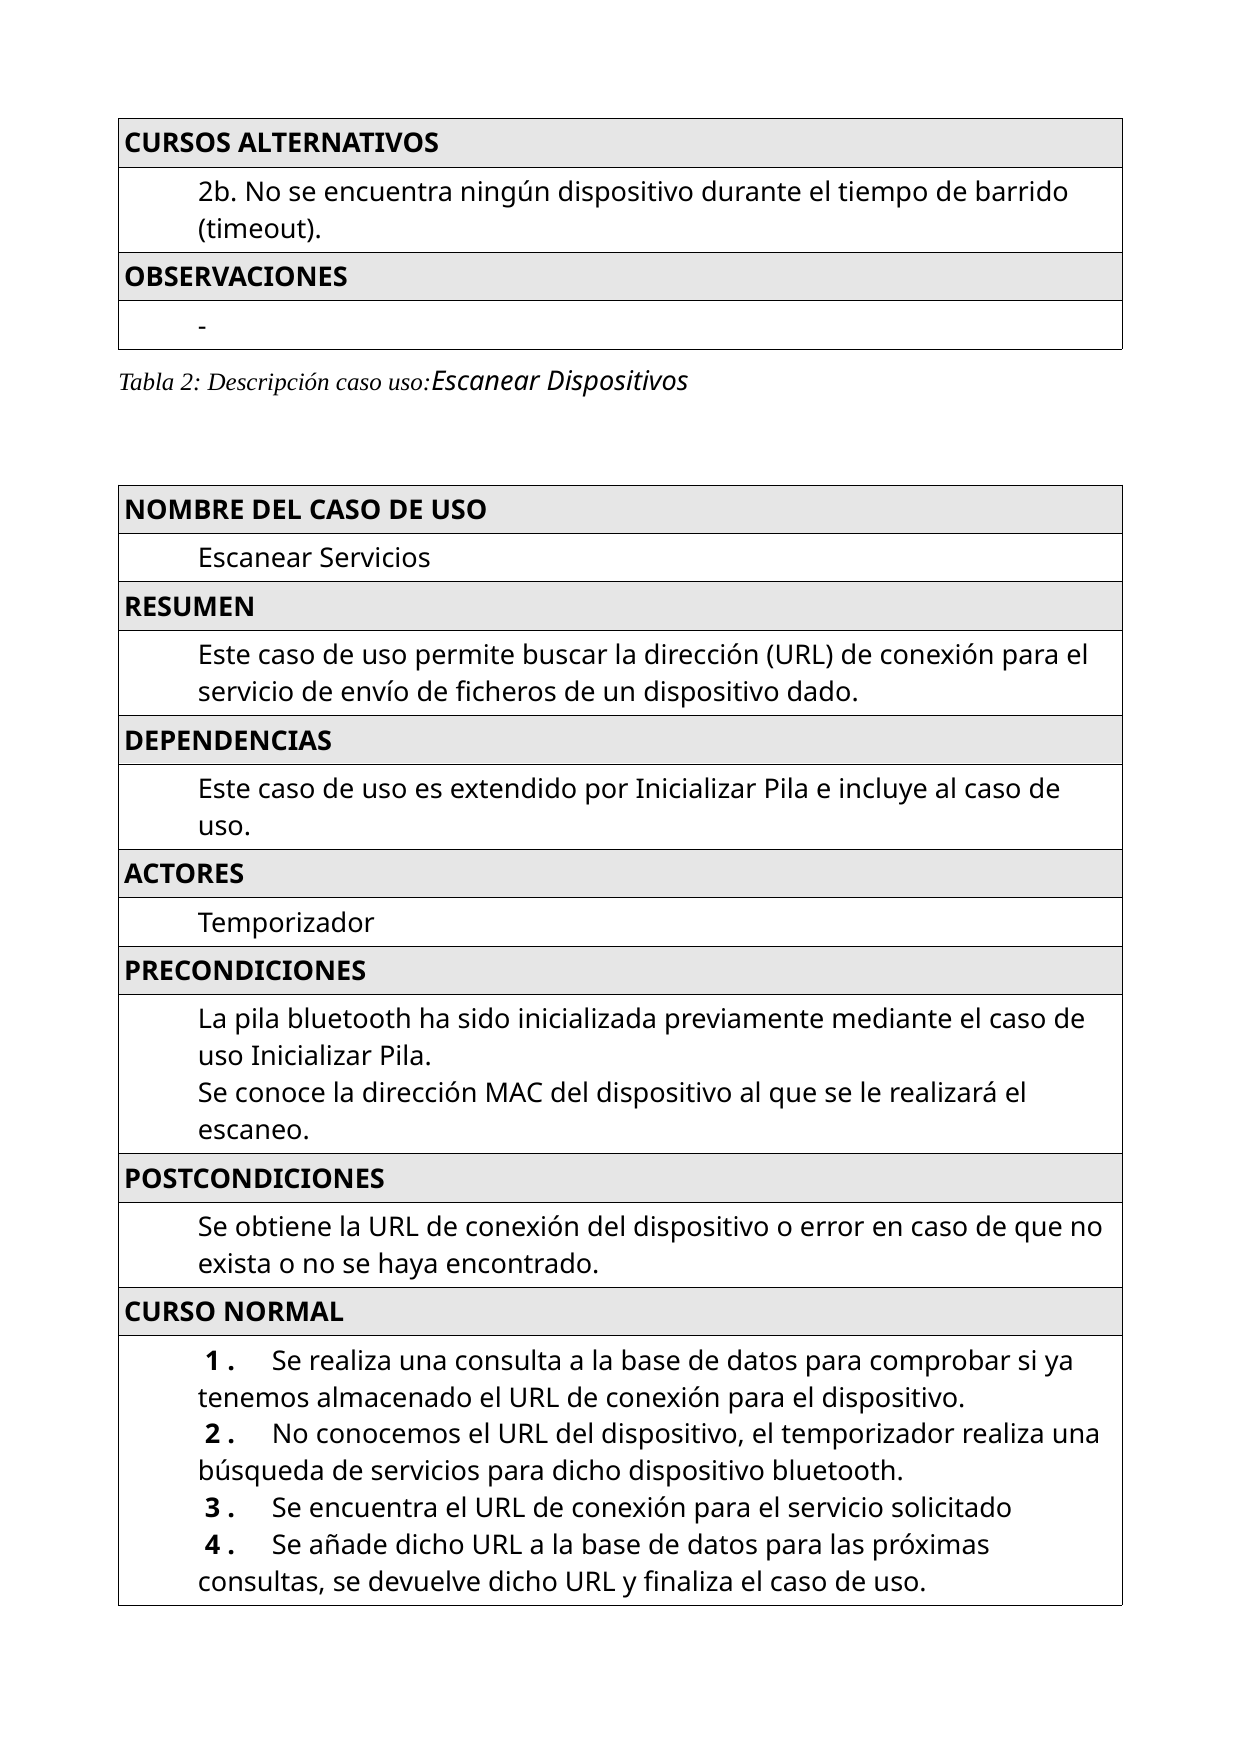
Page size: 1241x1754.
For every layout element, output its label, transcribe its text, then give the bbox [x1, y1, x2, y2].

table_cell DEPENDENCIAS [119, 716, 1122, 763]
table_cell CURSO NORMAL [119, 1288, 1122, 1335]
table_cell CURSOS ALTERNATIVOS [119, 119, 1122, 167]
table_cell POSTCONDICIONES [119, 1154, 1122, 1202]
table_cell Este caso de uso permite buscar la dirección (URL) de conexión para el servicio de envío de ficheros de un dispositivo dado. [119, 631, 1122, 715]
table_cell OBSERVACIONES [119, 253, 1122, 300]
table_cell Temporizador [119, 898, 1122, 946]
table_cell Escanear Servicios [119, 534, 1122, 581]
table_cell Se obtiene la URL de conexión del dispositivo o error en caso de que no exista o no se haya encontrado. [119, 1203, 1122, 1287]
table_cell ACTORES [119, 850, 1122, 897]
text Tabla 2: Descripción caso uso:Escanear Dispositivos [118, 361, 1122, 398]
table_cell 2b. No se encuentra ningún dispositivo durante el tiempo de barrido (timeout). [119, 168, 1122, 252]
table_header NOMBRE DEL CASO DE USO [119, 486, 1122, 533]
table_cell Se realiza una consulta a la base de datos para comprobar si ya tenemos almacenado el URL de conexión para el dispositivo. No conocemos el URL del dispositivo, el temporizador realiza una búsqueda de servicios para dicho dispositivo bluetooth. Se encuentra el URL de conexión para el servicio solicitado Se añade dicho URL a la base de datos para las próximas consultas, se devuelve dicho URL y finaliza el caso de uso. [119, 1336, 1122, 1605]
table_cell PRECONDICIONES [119, 947, 1122, 994]
table_cell RESUMEN [119, 582, 1122, 630]
table_cell La pila bluetooth ha sido inicializada previamente mediante el caso de uso Inicializar Pila. Se conoce la dirección MAC del dispositivo al que se le realizará el escaneo. [119, 995, 1122, 1153]
table_cell - [119, 301, 1122, 349]
table_cell Este caso de uso es extendido por Inicializar Pila e incluye al caso de uso. [119, 765, 1122, 849]
